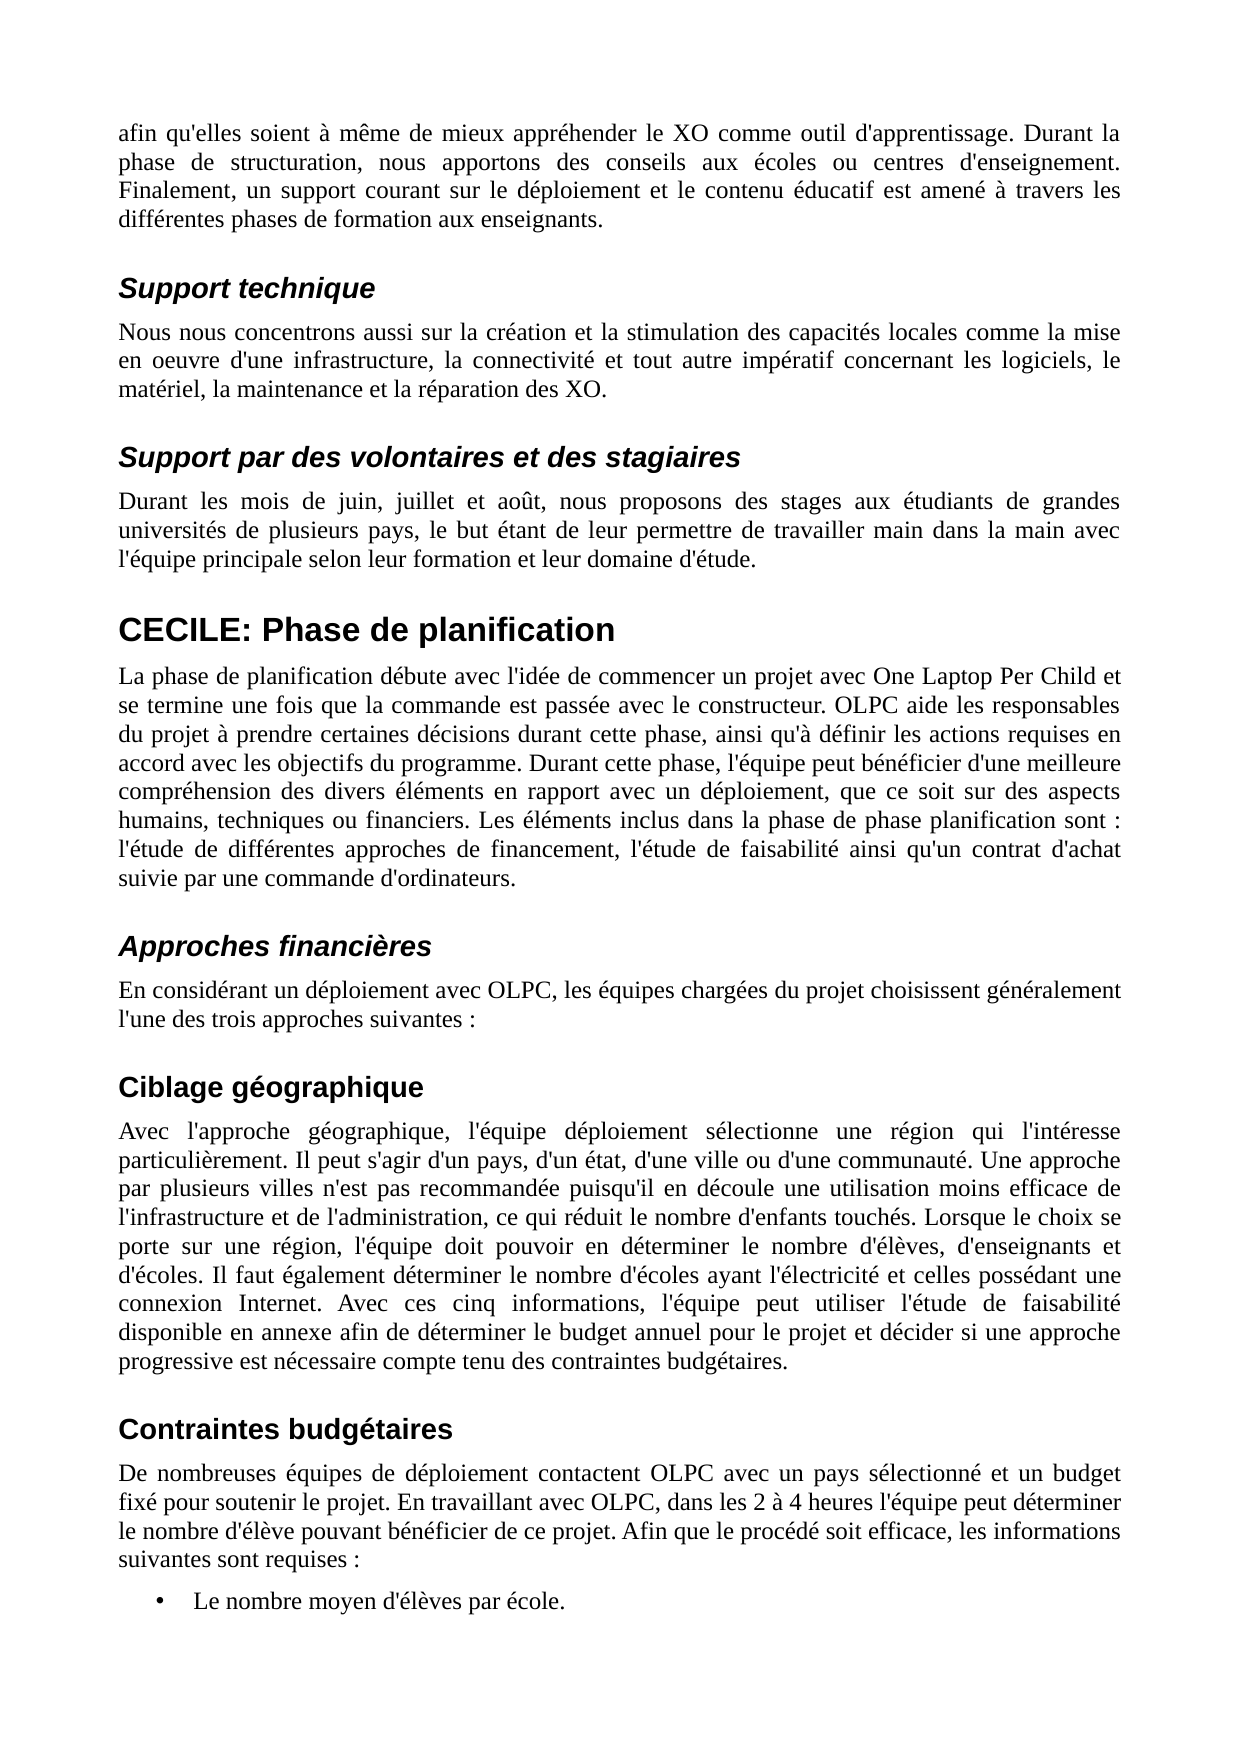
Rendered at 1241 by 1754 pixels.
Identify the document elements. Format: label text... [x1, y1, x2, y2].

subtitle Ciblage géographique [118, 1070, 1122, 1103]
list Le nombre moyen d'élèves par école. [156, 1586, 1122, 1614]
text afin qu'elles soient à même de mieux appréhender le XO comme outil d'apprentissage. Durant la phase de structuration, nous apportons des conseils aux écoles ou centres d'enseignement. Finalement, un support courant sur le déploiement et le contenu éducatif est amené à travers les différentes phases de formation aux enseignants. [118, 118, 1122, 233]
text La phase de planification débute avec l'idée de commencer un projet avec One Laptop Per Child et se termine une fois que la commande est passée avec le constructeur. OLPC aide les responsables du projet à prendre certaines décisions durant cette phase, ainsi qu'à définir les actions requises en accord avec les objectifs du programme. Durant cette phase, l'équipe peut bénéficier d'une meilleure compréhension des divers éléments en rapport avec un déploiement, que ce soit sur des aspects humains, techniques ou financiers. Les éléments inclus dans la phase de phase planification sont : l'étude de différentes approches de financement, l'étude de faisabilité ainsi qu'un contrat d'achat suivie par une commande d'ordinateurs. [118, 661, 1122, 891]
text Durant les mois de juin, juillet et août, nous proposons des stages aux étudiants de grandes universités de plusieurs pays, le but étant de leur permettre de travailler main dans la main avec l'équipe principale selon leur formation et leur domaine d'étude. [118, 486, 1122, 573]
text Avec l'approche géographique, l'équipe déploiement sélectionne une région qui l'intéresse particulièrement. Il peut s'agir d'un pays, d'un état, d'une ville ou d'une communauté. Une approche par plusieurs villes n'est pas recommandée puisqu'il en découle une utilisation moins efficace de l'infrastructure et de l'administration, ce qui réduit le nombre d'enfants touchés. Lorsque le choix se porte sur une région, l'équipe doit pouvoir en déterminer le nombre d'élèves, d'enseignants et d'écoles. Il faut également déterminer le nombre d'écoles ayant l'électricité et celles possédant une connexion Internet. Avec ces cinq informations, l'équipe peut utiliser l'étude de faisabilité disponible en annexe afin de déterminer le budget annuel pour le projet et décider si une approche progressive est nécessaire compte tenu des contraintes budgétaires. [118, 1116, 1122, 1375]
text De nombreuses équipes de déploiement contactent OLPC avec un pays sélectionné et un budget fixé pour soutenir le projet. En travaillant avec OLPC, dans les 2 à 4 heures l'équipe peut déterminer le nombre d'élève pouvant bénéficier de ce projet. Afin que le procédé soit efficace, les informations suivantes sont requises : [118, 1458, 1122, 1573]
subtitle CECILE: Phase de planification [118, 610, 1122, 649]
subtitle Approches financières [118, 929, 1122, 962]
text En considérant un déploiement avec OLPC, les équipes chargées du projet choisissent généralement l'une des trois approches suivantes : [118, 975, 1122, 1032]
text Nous nous concentrons aussi sur la création et la stimulation des capacités locales comme la mise en oeuvre d'une infrastructure, la connectivité et tout autre impératif concernant les logiciels, le matériel, la maintenance et la réparation des XO. [118, 317, 1122, 403]
subtitle Support par des volontaires et des stagiaires [118, 440, 1122, 474]
subtitle Contraintes budgétaires [118, 1412, 1122, 1446]
subtitle Support technique [118, 271, 1122, 304]
